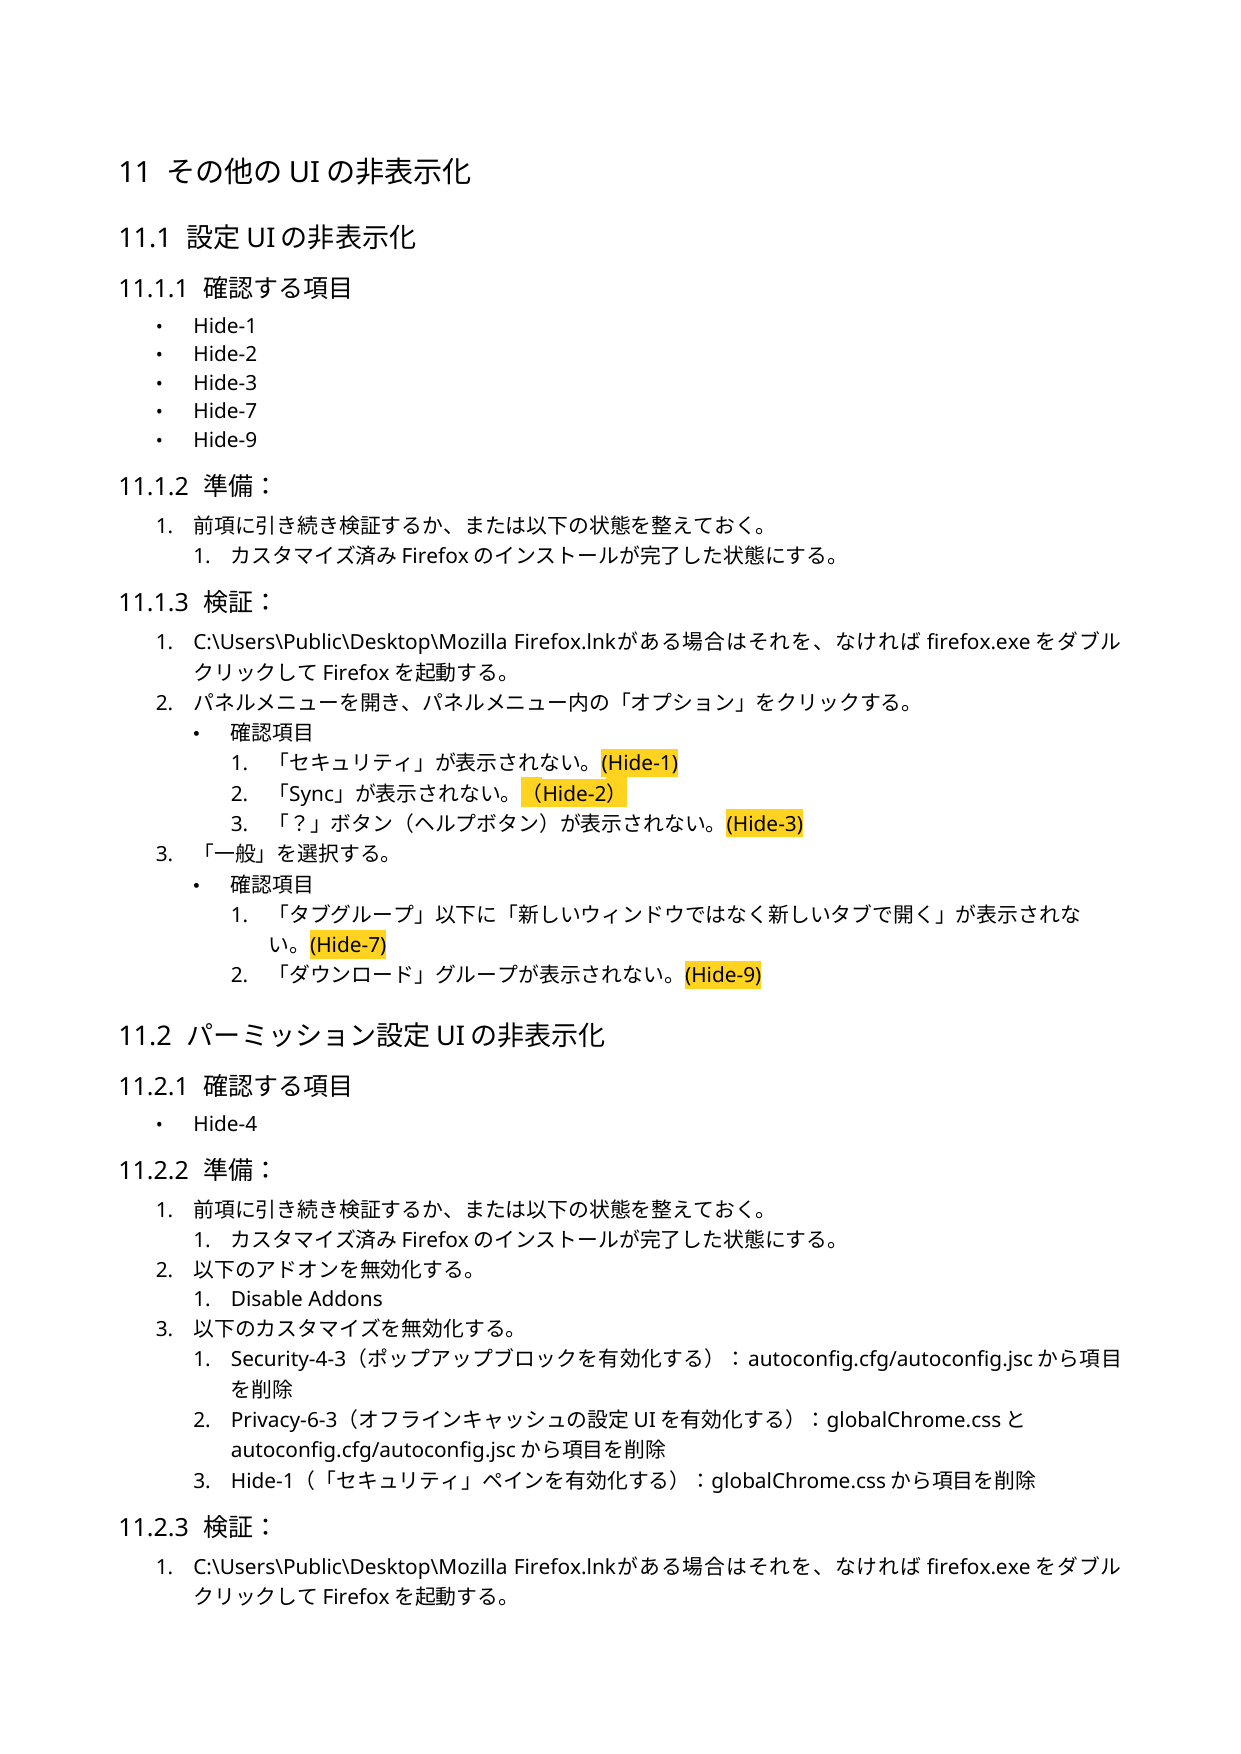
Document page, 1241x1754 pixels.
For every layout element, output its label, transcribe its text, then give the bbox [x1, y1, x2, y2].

list Privacy-6-3（オフラインキャッシュの設定UIを有効化する）：globalChrome.cssとautoconfig.cfg/autoconfig.jscから項目を削除 [193, 1403, 1122, 1464]
list 「？」ボタン（ヘルプボタン）が表示されない。(Hide-3) [231, 807, 1122, 837]
list 確認項目 [193, 716, 1122, 747]
subtitle 準備： [118, 466, 1122, 503]
list Hide-2 [156, 339, 1122, 368]
list 「Sync」が表示されない。（Hide-2） [627, 777, 1122, 807]
list 「セキュリティ」が表示されない。(Hide-1) [231, 747, 1122, 777]
list Hide-9 [156, 425, 1122, 453]
list パネルメニューを開き、パネルメニュー内の「オプション」をクリックする。 [156, 686, 1122, 716]
list 確認項目 [193, 868, 1122, 898]
list Security-4-3（ポップアップブロックを有効化する）：autoconfig.cfg/autoconfig.jscから項目を削除 [193, 1343, 1122, 1403]
subtitle 確認する項目 [118, 268, 1122, 305]
subtitle 準備： [118, 1150, 1122, 1187]
list 前項に引き続き検証するか、または以下の状態を整えておく。 [156, 509, 1122, 539]
list Hide-1（「セキュリティ」ペインを有効化する）：globalChrome.cssから項目を削除 [193, 1464, 1122, 1494]
subtitle パーミッション設定UIの非表示化 [118, 1014, 1122, 1053]
list 「ダウンロード」グループが表示されない。(Hide-9) [231, 959, 1122, 989]
list Hide-4 [156, 1109, 1122, 1137]
list 前項に引き続き検証するか、または以下の状態を整えておく。 [156, 1193, 1122, 1223]
subtitle 確認する項目 [118, 1066, 1122, 1102]
list Disable Addons [193, 1284, 1122, 1312]
list Hide-3 [156, 368, 1122, 396]
list C:\Users\Public\Desktop\Mozilla Firefox.lnkがある場合はそれを、なければfirefox.exeをダブルクリックしてFirefoxを起動する。 [156, 1550, 1122, 1611]
list 「一般」を選択する。 [156, 837, 1122, 868]
subtitle 検証： [118, 583, 1122, 619]
subtitle 設定UIの非表示化 [118, 216, 1122, 255]
subtitle その他のUIの非表示化 [118, 149, 1122, 191]
list 「タブグループ」以下に「新しいウィンドウではなく新しいタブで開く」が表示されない。(Hide-7) [231, 898, 1122, 959]
list C:\Users\Public\Desktop\Mozilla Firefox.lnkがある場合はそれを、なければfirefox.exeをダブルクリックしてFirefoxを起動する。 [156, 625, 1122, 686]
list 以下のカスタマイズを無効化する。 [156, 1312, 1122, 1343]
list カスタマイズ済みFirefoxのインストールが完了した状態にする。 [193, 539, 1122, 570]
subtitle 検証： [118, 1507, 1122, 1543]
list 「Sync」が表示されない。（Hide-2） [231, 777, 521, 807]
list Hide-1 [156, 311, 1122, 339]
list 以下のアドオンを無効化する。 [156, 1254, 1122, 1284]
list カスタマイズ済みFirefoxのインストールが完了した状態にする。 [193, 1223, 1122, 1254]
list Hide-7 [156, 396, 1122, 425]
